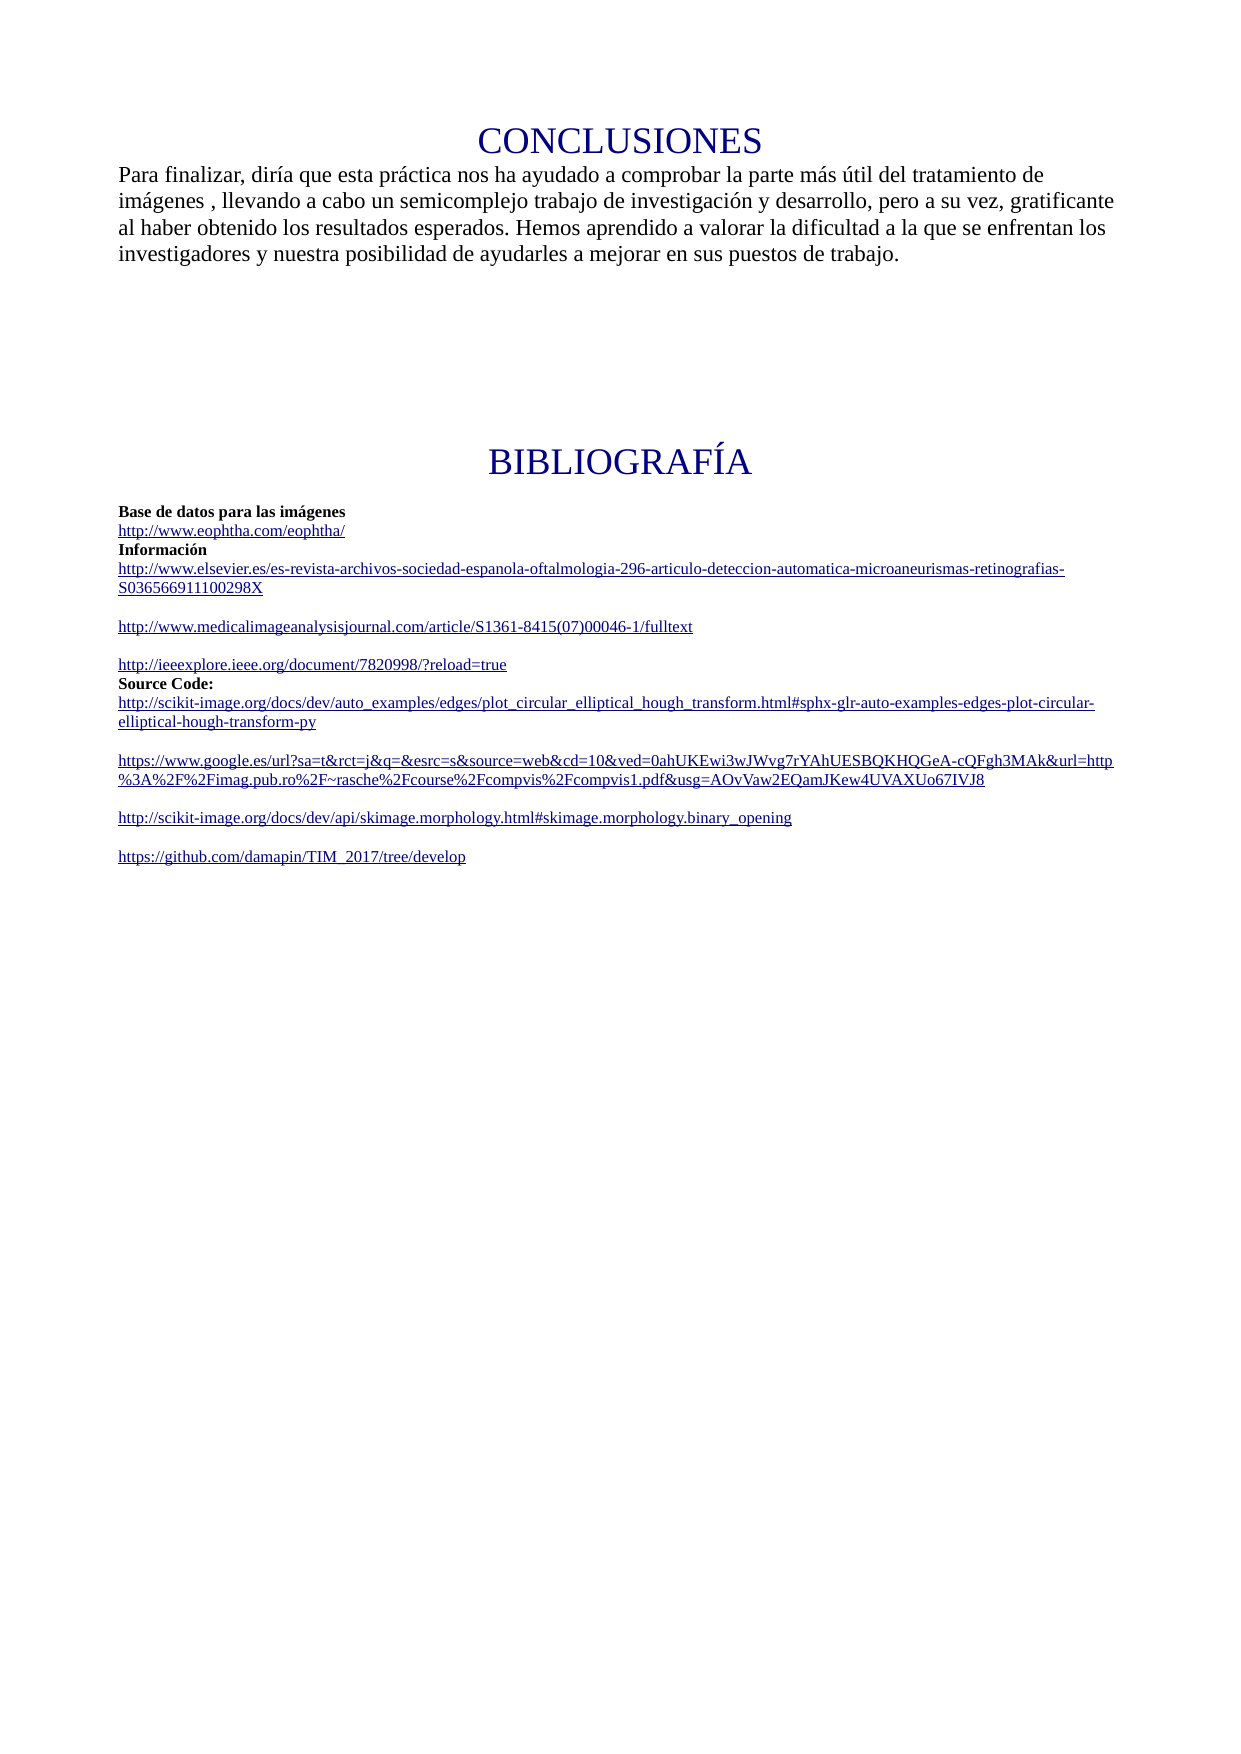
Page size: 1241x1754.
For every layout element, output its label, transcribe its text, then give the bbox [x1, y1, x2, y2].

text http://www.eophtha.com/eophtha/ [118, 521, 1122, 540]
text http://scikit-image.org/docs/dev/auto_examples/edges/plot_circular_elliptical_hough_transform.html#sphx-glr-auto-examples-edges-plot-circular-elliptical-hough-transform-py [118, 693, 1122, 731]
text BIBLIOGRAFÍA [118, 439, 1122, 482]
text Información [118, 540, 1122, 559]
text http://www.medicalimageanalysisjournal.com/article/S1361-8415(07)00046-1/fulltext [118, 616, 1122, 636]
text CONCLUSIONES [118, 118, 1122, 161]
text Base de datos para las imágenes [118, 501, 1122, 521]
text http://ieeexplore.ieee.org/document/7820998/?reload=true [118, 655, 1122, 674]
text https://github.com/damapin/TIM_2017/tree/develop [118, 846, 1122, 866]
text Para finalizar, diría que esta práctica nos ha ayudado a comprobar la parte más útil del tratamiento de imágenes , llevando a cabo un semicomplejo trabajo de investigación y desarrollo, pero a su vez, gratificante al haber obtenido los resultados esperados. Hemos aprendido a valorar la dificultad a la que se enfrentan los investigadores y nuestra posibilidad de ayudarles a mejorar en sus puestos de trabajo. [118, 161, 1122, 267]
text https://www.google.es/url?sa=t&rct=j&q=&esrc=s&source=web&cd=10&ved=0ahUKEwi3wJWvg7rYAhUESBQKHQGeA-cQFgh3MAk&url=http%3A%2F%2Fimag.pub.ro%2F~rasche%2Fcourse%2Fcompvis%2Fcompvis1.pdf&usg=AOvVaw2EQamJKew4UVAXUo67IVJ8 [118, 751, 1122, 789]
text http://scikit-image.org/docs/dev/api/skimage.morphology.html#skimage.morphology.binary_opening [118, 808, 1122, 827]
text http://www.elsevier.es/es-revista-archivos-sociedad-espanola-oftalmologia-296-articulo-deteccion-automatica-microaneurismas-retinografias-S036566911100298X [118, 559, 1122, 597]
text Source Code: [118, 674, 1122, 693]
